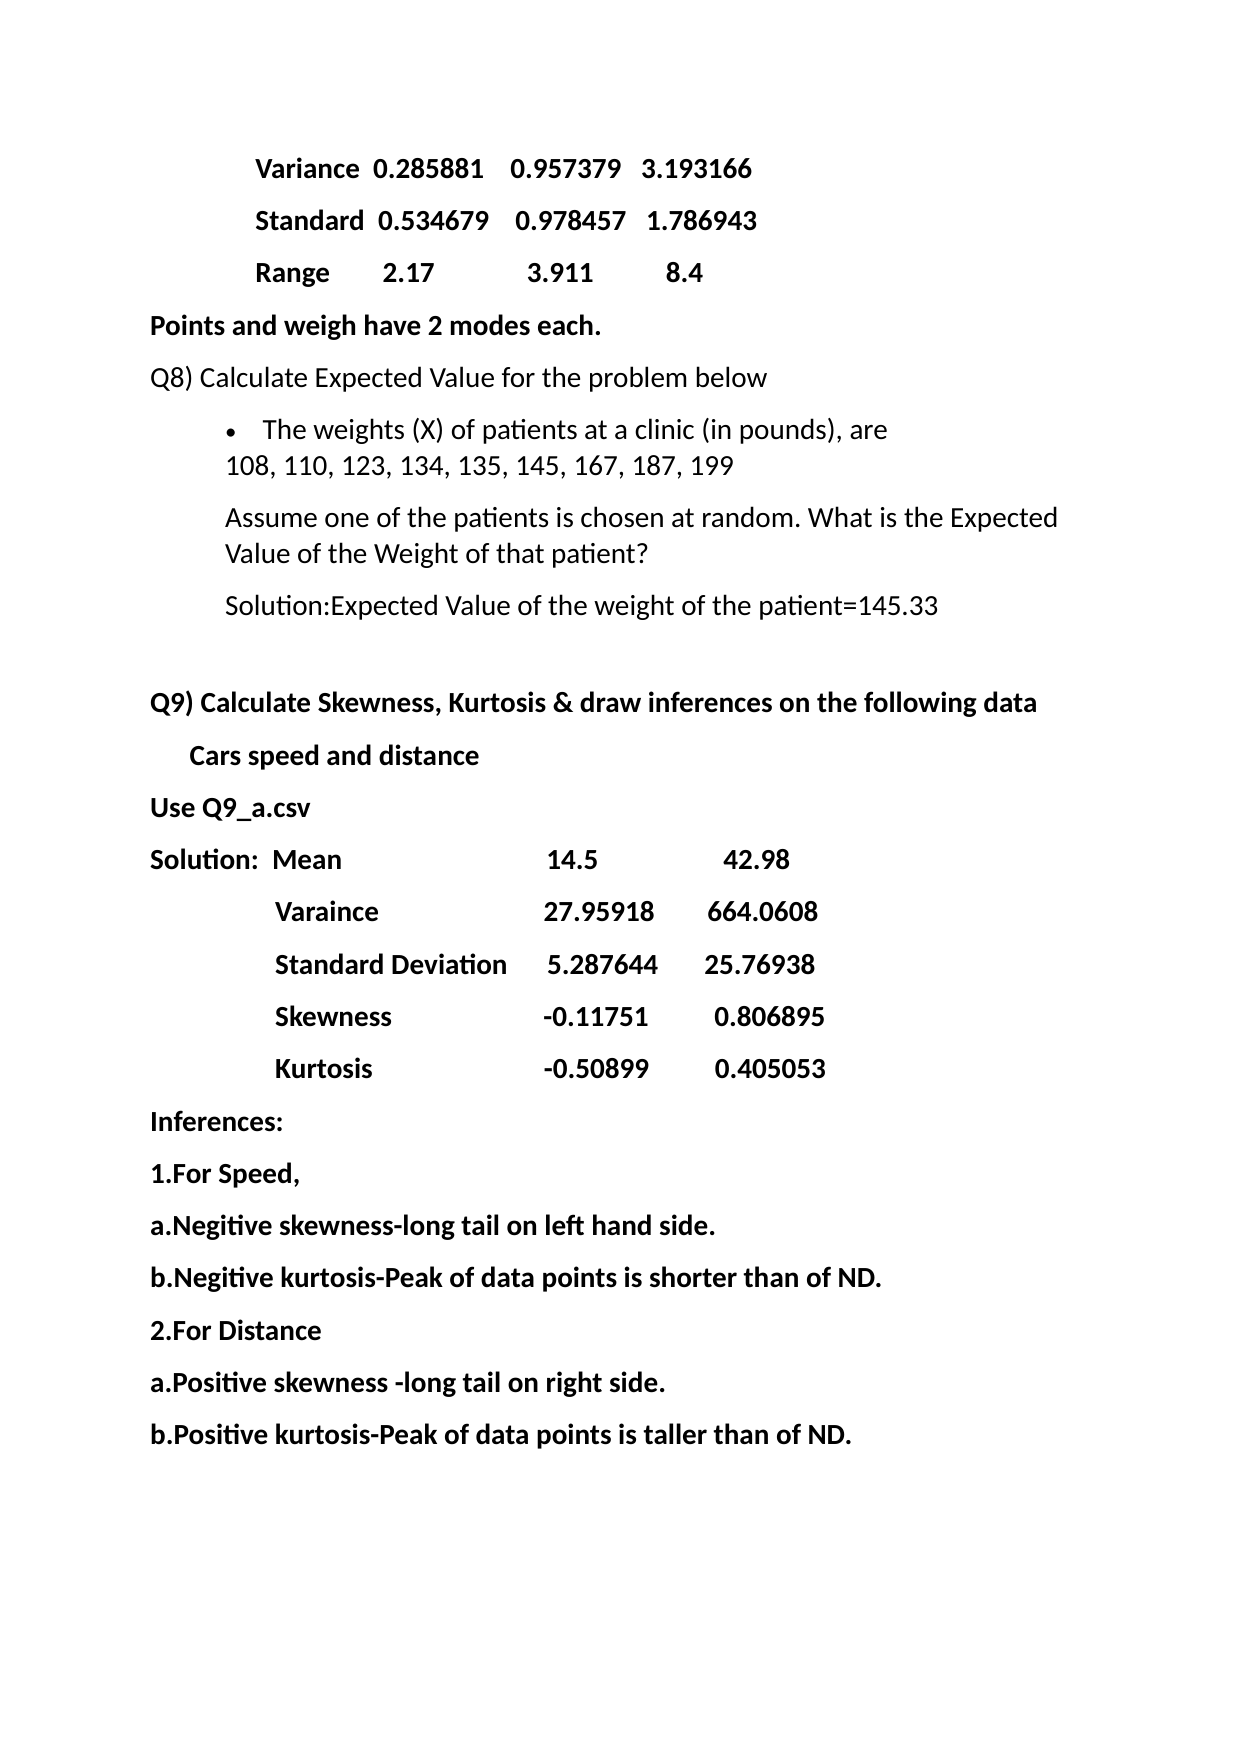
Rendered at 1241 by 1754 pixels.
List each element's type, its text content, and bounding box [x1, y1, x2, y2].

text 2.For Distance [150, 1312, 1090, 1347]
text Solution: Mean 14.5 42.98 [150, 841, 1090, 877]
text Varaince 27.95918 664.0608 [150, 893, 1090, 929]
text Skewness -0.11751 0.806895 [150, 998, 1090, 1034]
text Points and weigh have 2 modes each. [150, 307, 1090, 342]
text 1.For Speed, [150, 1155, 1090, 1191]
list The weights (X) of patients at a clinic (in pounds), are [225, 411, 1090, 447]
text Q9) Calculate Skewness, Kurtosis & draw inferences on the following data [150, 684, 1090, 720]
text Kurtosis -0.50899 0.405053 [150, 1050, 1090, 1086]
text Range 2.17 3.911 8.4 [150, 254, 1090, 290]
text b.Negitive kurtosis-Peak of data points is shorter than of ND. [150, 1259, 1090, 1295]
text Solution:Expected Value of the weight of the patient=145.33 [225, 587, 1090, 623]
text Cars speed and distance [150, 737, 1090, 772]
text Assume one of the patients is chosen at random. What is the Expected Value of the Weight of that patient? [225, 499, 1090, 571]
text b.Positive kurtosis-Peak of data points is taller than of ND. [150, 1416, 1090, 1452]
text a.Positive skewness -long tail on right side. [150, 1364, 1090, 1400]
text Q8) Calculate Expected Value for the problem below [150, 359, 1090, 395]
text Standard 0.534679 0.978457 1.786943 [150, 202, 1090, 238]
text Use Q9_a.csv [150, 789, 1090, 824]
text Inferences: [150, 1103, 1090, 1138]
text a.Negitive skewness-long tail on left hand side. [150, 1207, 1090, 1243]
text Variance 0.285881 0.957379 3.193166 [150, 150, 1090, 186]
text Standard Deviation 5.287644 25.76938 [150, 946, 1090, 981]
text 108, 110, 123, 134, 135, 145, 167, 187, 199 [225, 447, 1090, 483]
